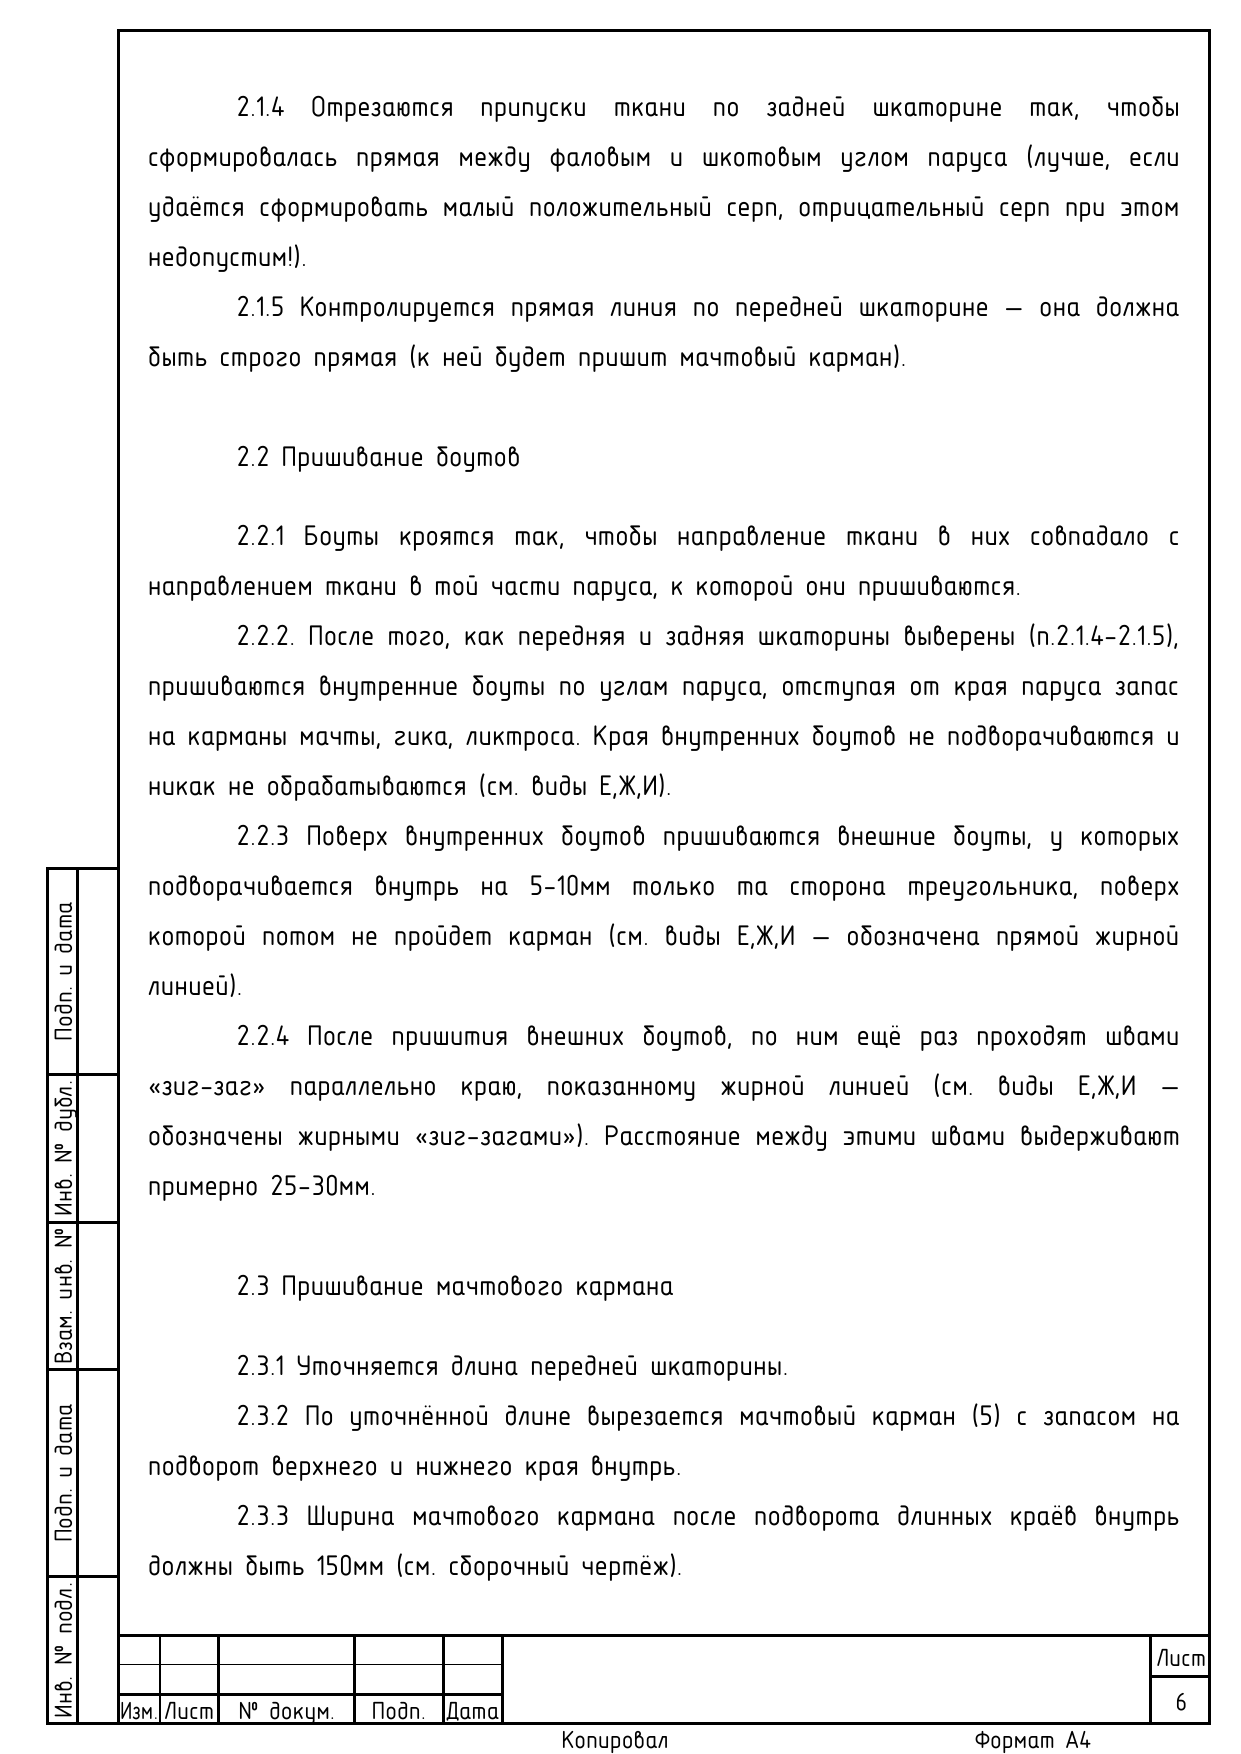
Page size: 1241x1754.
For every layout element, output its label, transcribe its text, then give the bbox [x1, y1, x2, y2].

subtitle Пришивание боутов [148, 438, 1181, 472]
text 2.3.3 Ширина мачтового кармана после подворота длинных краёв внутрь должны быть 150мм (см. сборочный чертёж). [148, 1497, 1181, 1581]
text 2.3.2 По уточнённой длине вырезается мачтовый карман (5) с запасом на подворот верхнего и нижнего края внутрь. [148, 1397, 1181, 1481]
text 2.1.4 Отрезаются припуски ткани по задней шкаторине так, чтобы сформировалась прямая между фаловым и шкотовым углом паруса (лучше, если удаётся сформировать малый положительный серп, отрицательный серп при этом недопустим!). [148, 88, 1181, 272]
text 2.2.3 Поверх внутренних боутов пришиваются внешние боуты, у которых подворачивается внутрь на 5-10мм только та сторона треугольника, поверх которой потом не пройдет карман (см. виды Е,Ж,И — обозначена прямой жирной линией). [148, 818, 1181, 1001]
text 2.2.1 Боуты кроятся так, чтобы направление ткани в них совпадало с направлением ткани в той части паруса, к которой они пришиваются. [148, 518, 1181, 601]
text 2.1.5 Контролируется прямая линия по передней шкаторине — она должна быть строго прямая (к ней будет пришит мачтовый карман). [148, 288, 1181, 372]
text 2.2.2. После того, как передняя и задняя шкаторины выверены (п.2.1.4-2.1.5), пришиваются внутренние боуты по углам паруса, отступая от края паруса запас на карманы мачты, гика, ликтроса. Края внутренних боутов не подворачиваются и никак не обрабатываются (см. виды Е,Ж,И). [148, 618, 1181, 801]
subtitle Пришивание мачтового кармана [148, 1268, 1181, 1301]
text 2.2.4 После пришития внешних боутов, по ним ещё раз проходят швами «зиг-заг» параллельно краю, показанному жирной линией (см. виды Е,Ж,И — обозначены жирными «зиг-загами»). Расстояние между этими швами выдерживают примерно 25-30мм. [148, 1018, 1181, 1201]
text 2.3.1 Уточняется длина передней шкаторины. [148, 1347, 1181, 1381]
